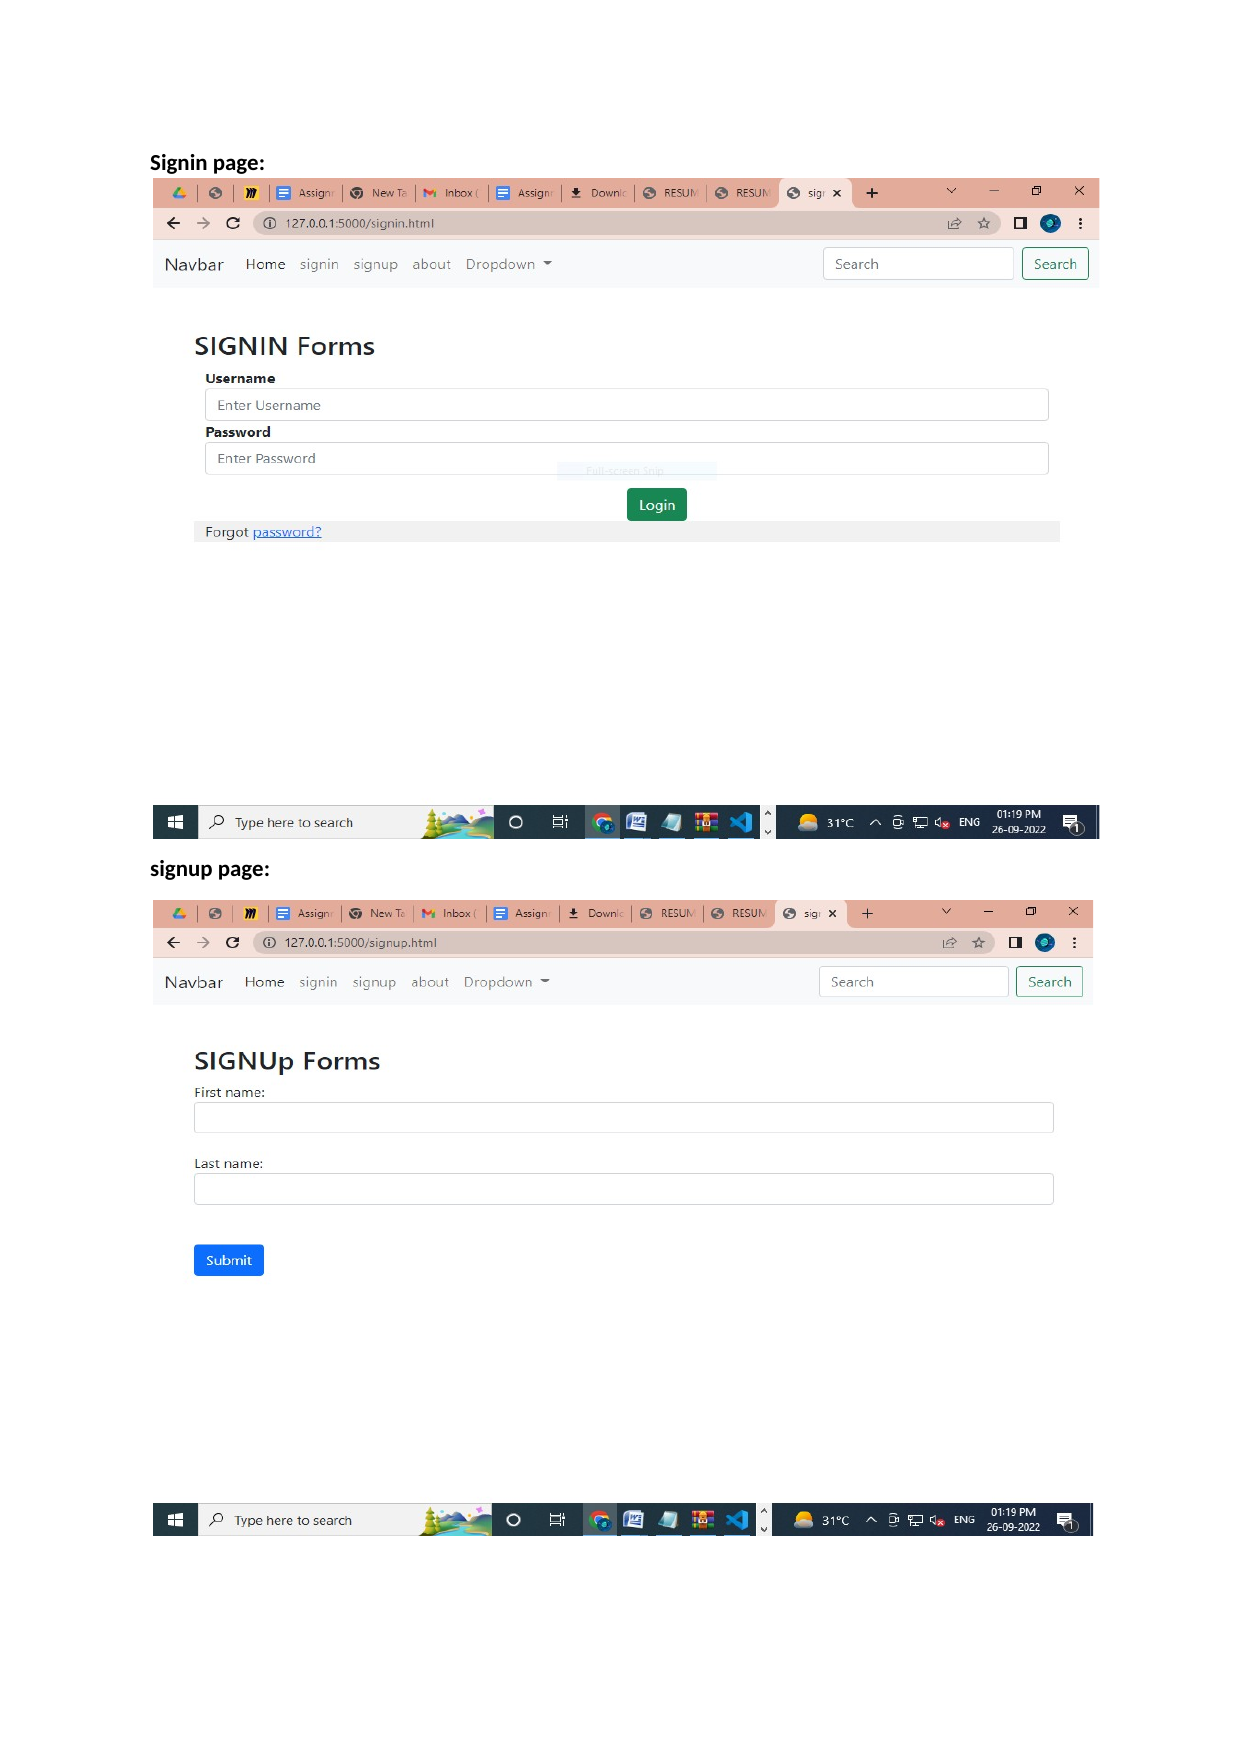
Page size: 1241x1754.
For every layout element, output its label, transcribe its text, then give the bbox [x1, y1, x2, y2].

text Signin page: [150, 148, 1105, 176]
picture [153, 900, 1094, 1536]
picture [153, 178, 1100, 839]
text signup page: [150, 854, 1105, 882]
